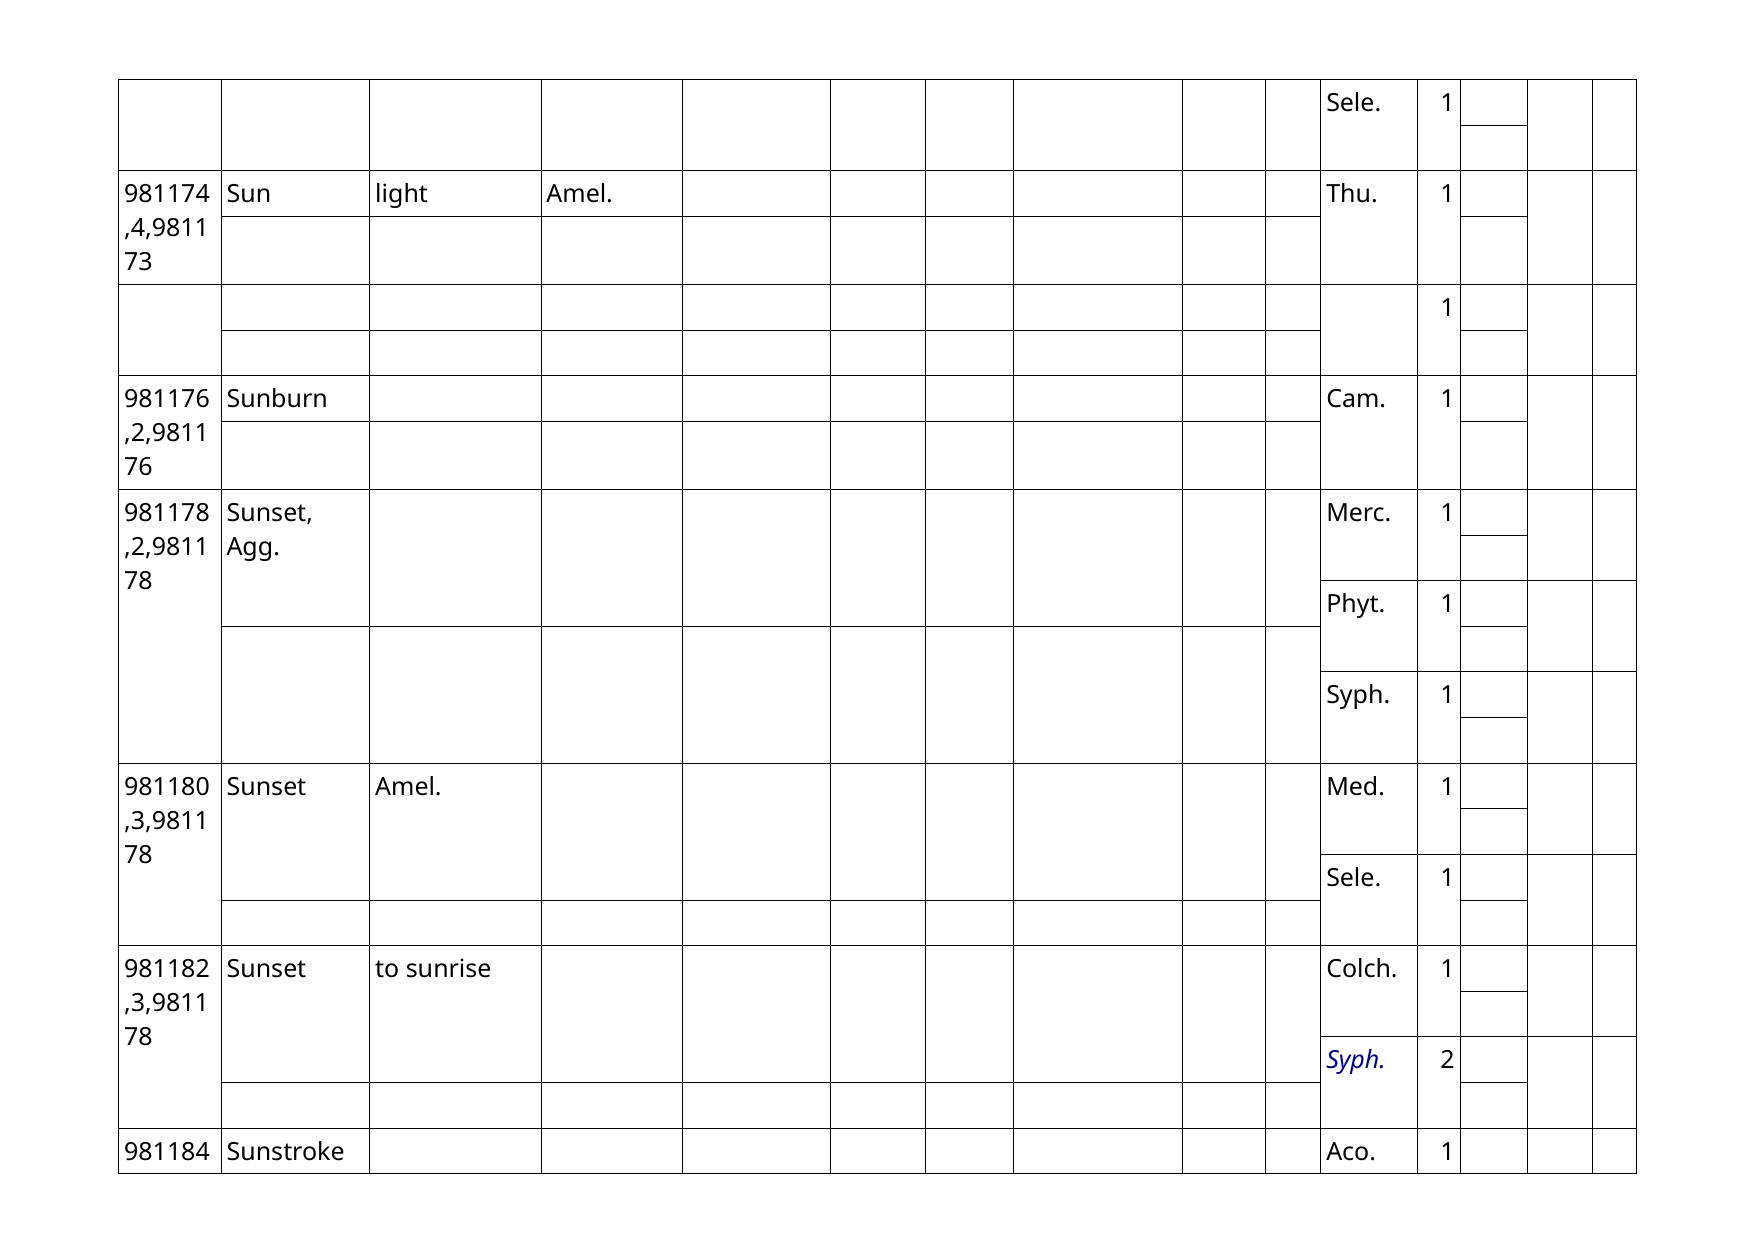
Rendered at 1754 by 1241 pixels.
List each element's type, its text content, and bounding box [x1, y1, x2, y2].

table_cell Syph. [1321, 672, 1417, 763]
table_cell [831, 422, 925, 489]
table_cell to sunrise [370, 946, 541, 1082]
table_cell [1266, 217, 1320, 284]
table_cell [1461, 672, 1527, 717]
table_cell [1266, 1083, 1320, 1128]
table_cell [683, 490, 830, 626]
table_cell [370, 1129, 541, 1173]
table_cell [222, 901, 369, 945]
table_cell [1528, 1037, 1592, 1128]
table_cell [831, 171, 925, 216]
table_cell [542, 1129, 682, 1173]
table_cell [370, 217, 541, 284]
table_cell 981176,2,981176 [119, 376, 221, 489]
table_cell [1461, 809, 1527, 854]
table_cell [683, 901, 830, 945]
table_cell Sunburn [222, 376, 369, 421]
table_cell Sunset [222, 946, 369, 1082]
table_cell [370, 331, 541, 375]
table_cell [1014, 422, 1182, 489]
table_cell 1 [1418, 764, 1460, 854]
table_cell [542, 80, 682, 170]
table_cell [1266, 490, 1320, 626]
table_cell [1014, 901, 1182, 945]
table_cell [1461, 901, 1527, 945]
table_cell [119, 285, 221, 375]
table_cell [1593, 855, 1636, 945]
table_cell [926, 1083, 1013, 1128]
table_cell 981174,4,981173 [119, 171, 221, 284]
table_cell 1 [1418, 1129, 1460, 1173]
table_cell Sun [222, 171, 369, 216]
table_cell [831, 1083, 925, 1128]
table_cell [1528, 946, 1592, 1036]
table_cell [1461, 581, 1527, 626]
table_cell 1 [1418, 80, 1460, 170]
table_cell [222, 1083, 369, 1128]
table_cell [683, 331, 830, 375]
table_cell [542, 285, 682, 329]
table_cell [370, 285, 541, 329]
table_cell Cam. [1321, 376, 1417, 489]
table_cell [683, 764, 830, 899]
table_cell [1461, 490, 1527, 534]
table_cell [1014, 1129, 1182, 1173]
table_cell [1461, 171, 1527, 216]
table_cell [1461, 422, 1527, 489]
table_cell [831, 490, 925, 626]
table_cell [1266, 80, 1320, 170]
table_cell [1593, 285, 1636, 375]
table_cell [926, 80, 1013, 170]
table_cell [831, 946, 925, 1082]
table_cell [1528, 672, 1592, 763]
table_cell [1461, 764, 1527, 808]
table_cell [1266, 376, 1320, 421]
table_cell [1014, 331, 1182, 375]
table_cell 1 [1418, 946, 1460, 1036]
table_cell [1014, 627, 1182, 763]
table_cell [926, 946, 1013, 1082]
table_cell [1266, 764, 1320, 899]
table_cell [1266, 946, 1320, 1082]
table_cell [683, 1129, 830, 1173]
table_cell [831, 764, 925, 899]
table_cell Sunset, Agg. [222, 490, 369, 626]
table_cell 1 [1418, 855, 1460, 945]
table_cell [222, 80, 369, 170]
table_cell Aco. [1321, 1129, 1417, 1173]
table_cell light [370, 171, 541, 216]
table_cell [1593, 490, 1636, 580]
table_cell Sele. [1321, 80, 1417, 170]
table_cell [119, 80, 221, 170]
table_cell [1461, 992, 1527, 1036]
table_cell [683, 171, 830, 216]
table_cell Colch. [1321, 946, 1417, 1036]
table_cell [222, 217, 369, 284]
table_cell [370, 1083, 541, 1128]
table_cell [1183, 376, 1265, 421]
table_cell [1461, 627, 1527, 671]
table_cell [1183, 171, 1265, 216]
table_cell 1 [1418, 581, 1460, 671]
table_cell [1014, 946, 1182, 1082]
table_cell [1461, 376, 1527, 421]
table_cell Sunstroke [222, 1129, 369, 1173]
table_cell Syph. [1321, 1037, 1417, 1128]
table_cell [1183, 285, 1265, 329]
table_cell [1528, 285, 1592, 375]
table_cell [831, 80, 925, 170]
table_cell Sele. [1321, 855, 1417, 945]
table_cell [542, 376, 682, 421]
table_cell [1461, 331, 1527, 375]
table_cell [1183, 901, 1265, 945]
table_cell [1014, 217, 1182, 284]
table_cell [1266, 171, 1320, 216]
table_cell [1266, 901, 1320, 945]
table_cell [1266, 1129, 1320, 1173]
table_cell [370, 627, 541, 763]
table_cell [370, 376, 541, 421]
table_cell [1593, 672, 1636, 763]
table_cell [926, 422, 1013, 489]
table_cell [926, 490, 1013, 626]
table_cell [1461, 1129, 1527, 1173]
table_cell 1 [1418, 285, 1460, 375]
table_cell [1266, 422, 1320, 489]
table_cell [542, 764, 682, 899]
table_cell [1528, 855, 1592, 945]
table_cell [1266, 331, 1320, 375]
table_cell [1461, 536, 1527, 580]
table_cell [926, 171, 1013, 216]
table_cell [370, 80, 541, 170]
table_cell [1014, 490, 1182, 626]
table_cell [926, 331, 1013, 375]
table_cell [1266, 285, 1320, 329]
table_cell [1593, 1129, 1636, 1173]
table_cell [1593, 764, 1636, 854]
table_cell [1321, 285, 1417, 375]
table_cell [1593, 376, 1636, 489]
table_cell [926, 217, 1013, 284]
table_cell [1528, 376, 1592, 489]
table_cell [1183, 764, 1265, 899]
table_cell Phyt. [1321, 581, 1417, 671]
table_cell [683, 80, 830, 170]
table_cell [1528, 490, 1592, 580]
table_cell [926, 764, 1013, 899]
table_cell [831, 627, 925, 763]
table_cell [1528, 171, 1592, 284]
table_cell [542, 422, 682, 489]
table_cell [542, 217, 682, 284]
table_cell [1461, 855, 1527, 899]
table_cell [683, 376, 830, 421]
table_cell Merc. [1321, 490, 1417, 580]
table_cell 1 [1418, 490, 1460, 580]
table_cell [926, 627, 1013, 763]
table_cell [683, 422, 830, 489]
table_cell [222, 285, 369, 329]
table_cell [1528, 80, 1592, 170]
table_cell [1014, 80, 1182, 170]
table_cell [222, 422, 369, 489]
table_cell [926, 901, 1013, 945]
table_cell [370, 422, 541, 489]
table_cell [370, 490, 541, 626]
table_cell [1183, 490, 1265, 626]
table_cell [1528, 764, 1592, 854]
table_cell [1461, 126, 1527, 170]
table_cell 981182,3,981178 [119, 946, 221, 1128]
table_cell [1528, 581, 1592, 671]
table_cell [926, 285, 1013, 329]
table_cell 981178,2,981178 [119, 490, 221, 763]
table_cell [1461, 217, 1527, 284]
table_cell [1014, 1083, 1182, 1128]
table_cell [1461, 285, 1527, 329]
table_cell [1461, 946, 1527, 991]
table_cell Sunset [222, 764, 369, 899]
table_cell [1183, 1083, 1265, 1128]
table_cell [542, 1083, 682, 1128]
table_cell [831, 285, 925, 329]
table_cell [1593, 80, 1636, 170]
table_cell [831, 901, 925, 945]
table_cell [1461, 1037, 1527, 1082]
table_cell [1266, 627, 1320, 763]
table_cell [683, 946, 830, 1082]
table_cell [1183, 422, 1265, 489]
table_cell 981180,3,981178 [119, 764, 221, 945]
table_cell [1593, 946, 1636, 1036]
table_cell 981184 [119, 1129, 221, 1173]
table_cell [1183, 331, 1265, 375]
table_cell [222, 627, 369, 763]
table_cell [1528, 1129, 1592, 1173]
table_cell Amel. [542, 171, 682, 216]
table_cell [1183, 946, 1265, 1082]
table_cell [1183, 1129, 1265, 1173]
table_cell [926, 376, 1013, 421]
table_cell [831, 376, 925, 421]
table_cell [542, 331, 682, 375]
table_cell [542, 901, 682, 945]
table_cell [831, 217, 925, 284]
table_cell [1593, 1037, 1636, 1128]
table_cell [683, 1083, 830, 1128]
table_cell [542, 946, 682, 1082]
table_cell [926, 1129, 1013, 1173]
table_cell 1 [1418, 171, 1460, 284]
table_cell Thu. [1321, 171, 1417, 284]
table_cell 2 [1418, 1037, 1460, 1128]
table_cell [1014, 764, 1182, 899]
table_cell [1183, 217, 1265, 284]
table_cell [222, 331, 369, 375]
table_cell [370, 901, 541, 945]
table_cell [1183, 80, 1265, 170]
table_cell [1593, 171, 1636, 284]
table_cell [1593, 581, 1636, 671]
table_cell [542, 490, 682, 626]
table_cell [1461, 80, 1527, 124]
table_cell [683, 627, 830, 763]
table_cell [1461, 718, 1527, 763]
table_cell 1 [1418, 376, 1460, 489]
table_cell [1014, 285, 1182, 329]
table_cell [683, 217, 830, 284]
table_cell [683, 285, 830, 329]
table_cell [831, 1129, 925, 1173]
table_cell [1461, 1083, 1527, 1128]
table_cell Amel. [370, 764, 541, 899]
table_cell 1 [1418, 672, 1460, 763]
table_cell Med. [1321, 764, 1417, 854]
table_cell [831, 331, 925, 375]
table_cell [1183, 627, 1265, 763]
table_cell [1014, 376, 1182, 421]
table_cell [542, 627, 682, 763]
table_cell [1014, 171, 1182, 216]
